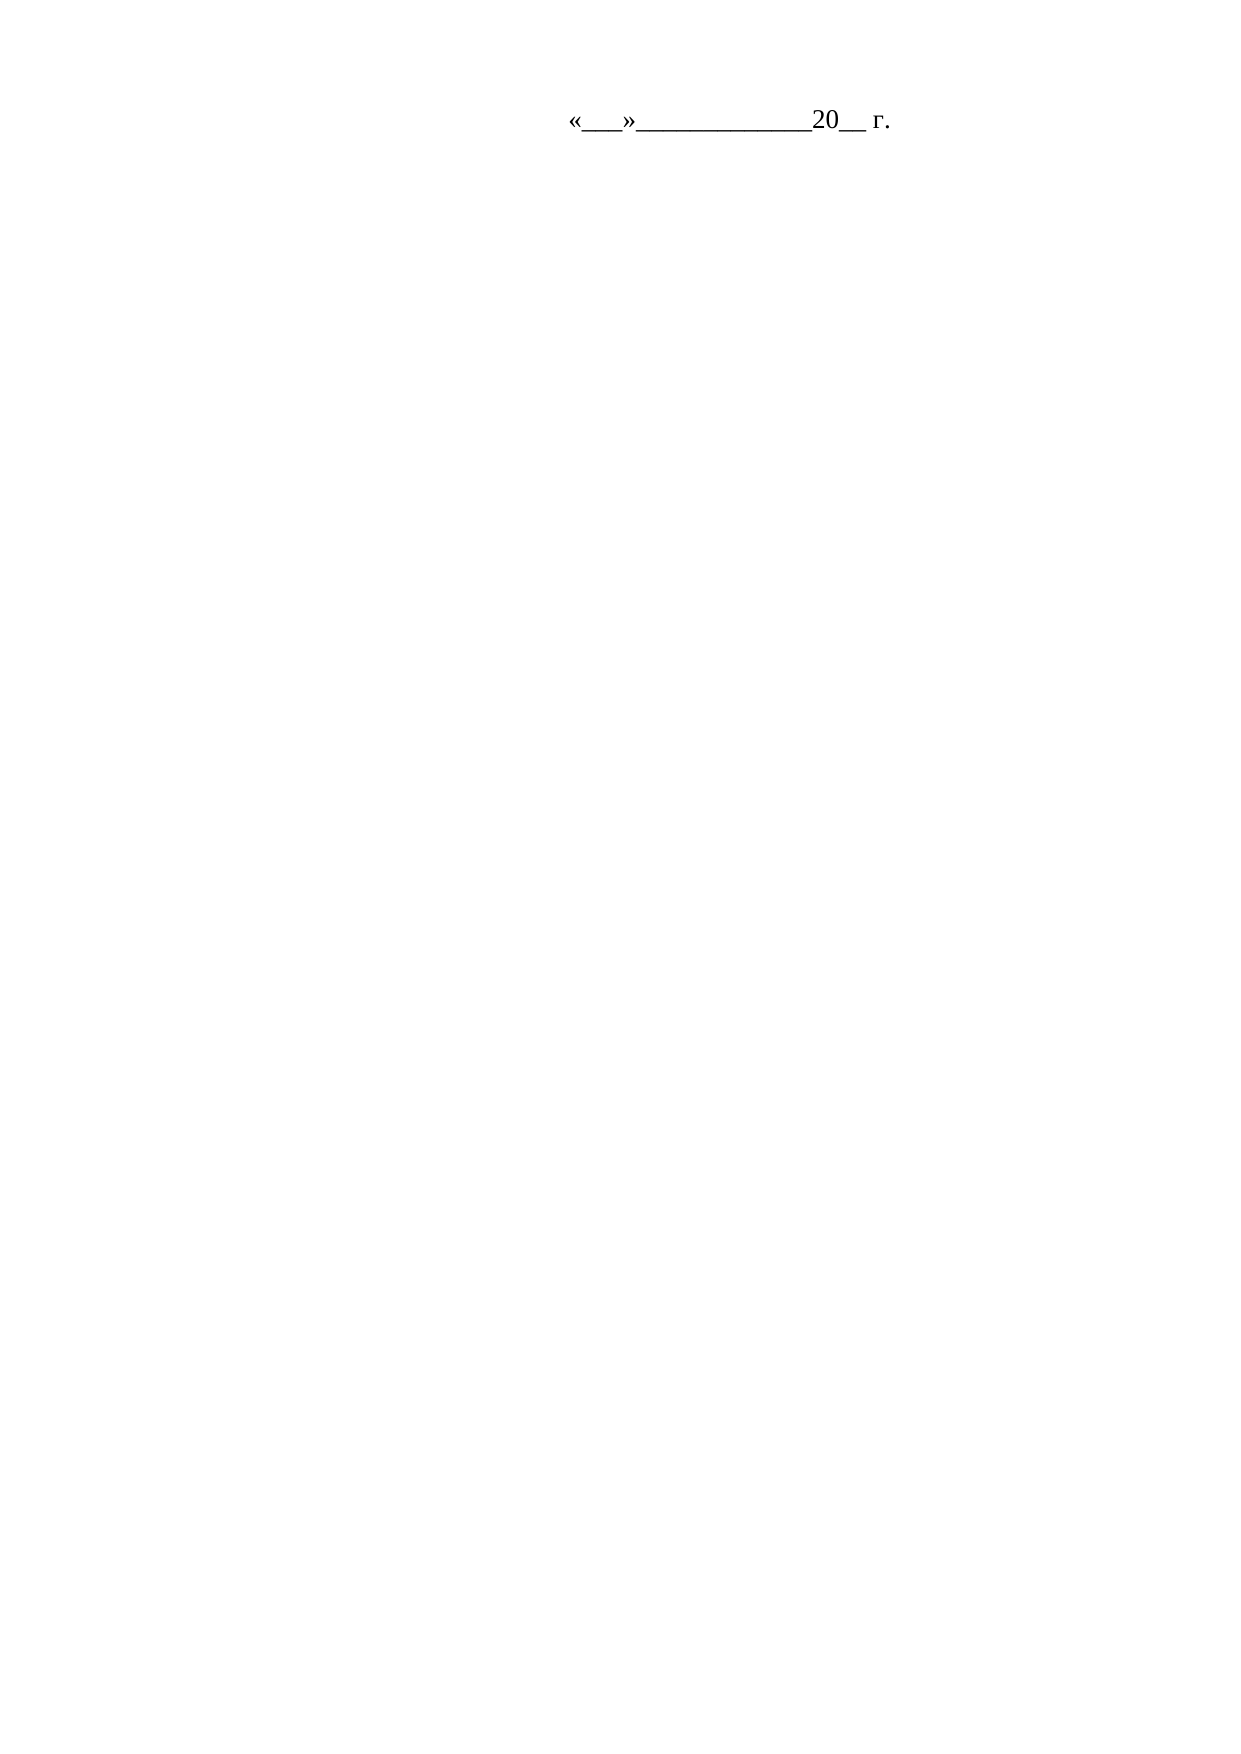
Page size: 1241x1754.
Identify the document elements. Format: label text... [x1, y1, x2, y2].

text «___»_____________20__ г. [118, 103, 1194, 134]
